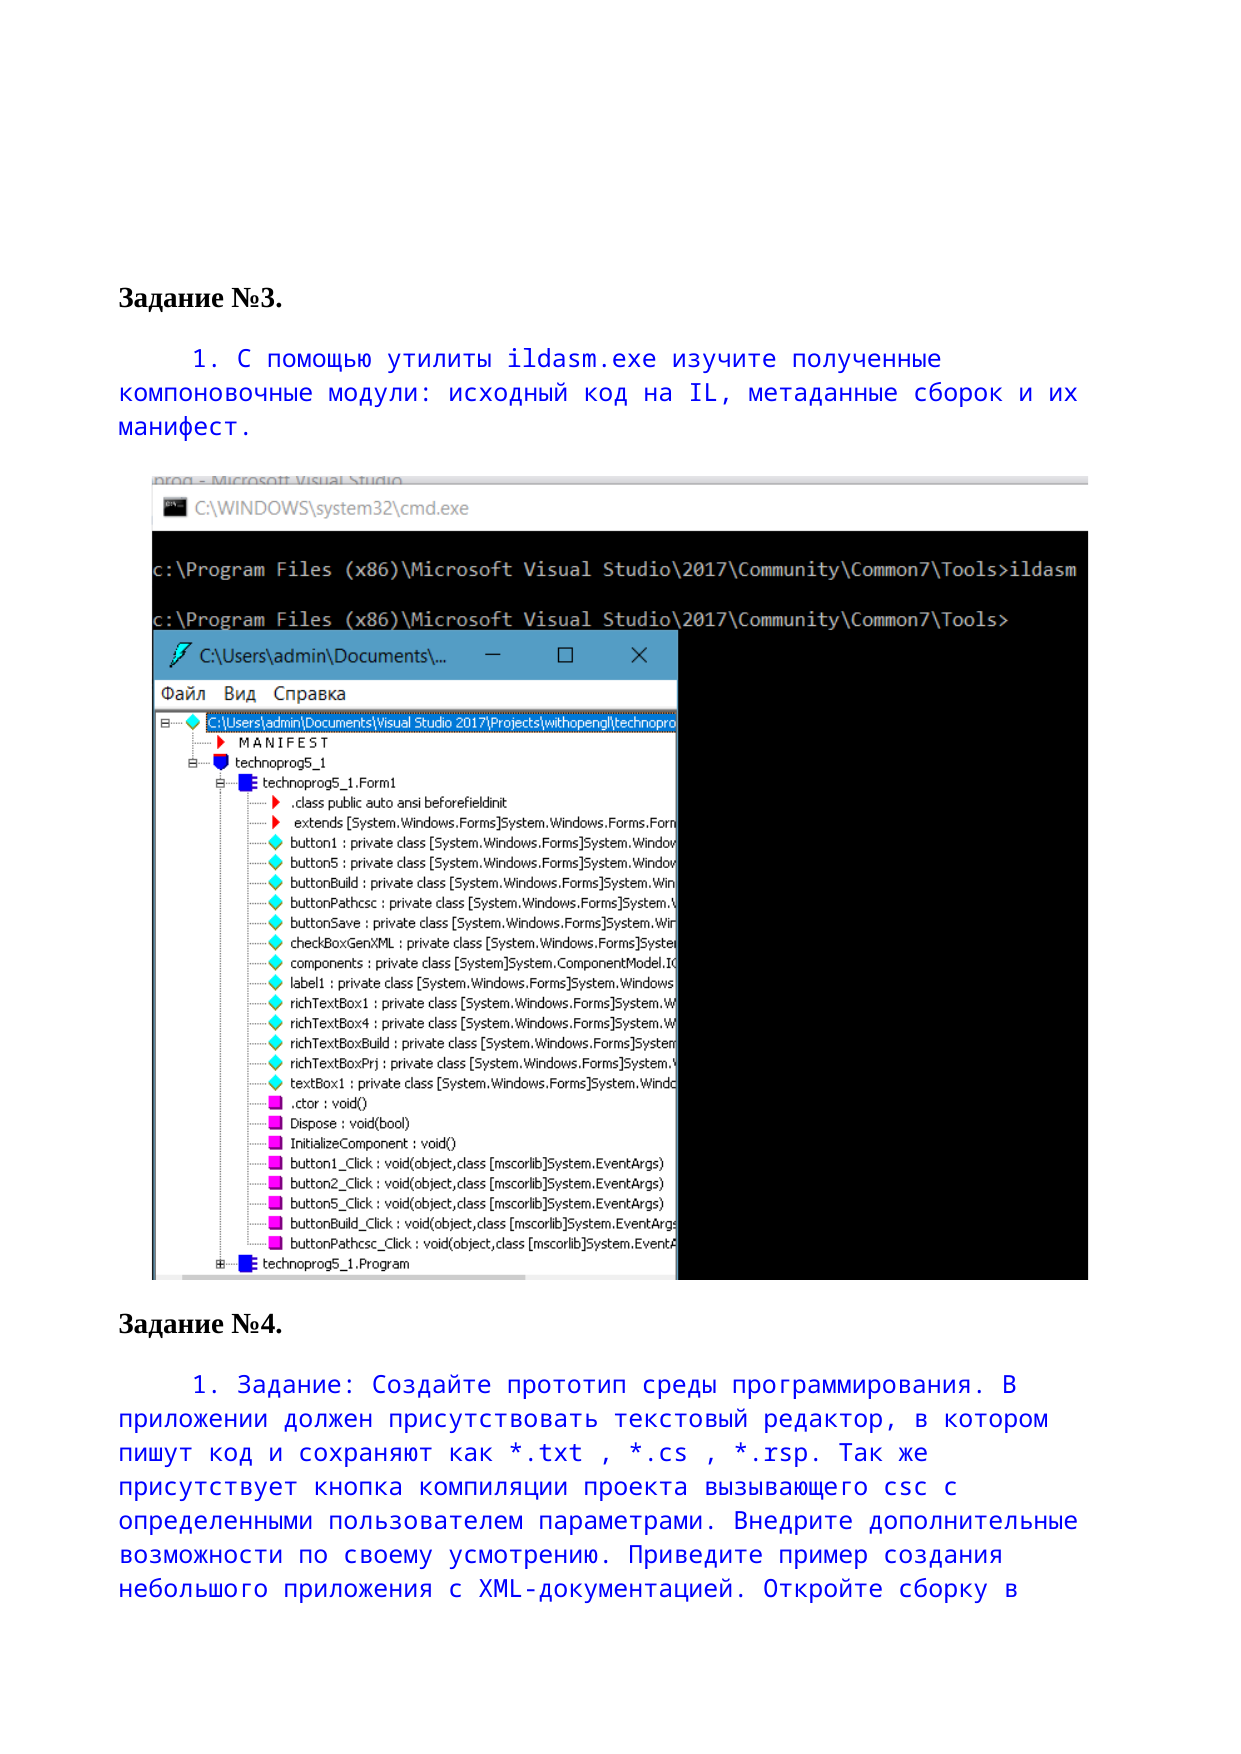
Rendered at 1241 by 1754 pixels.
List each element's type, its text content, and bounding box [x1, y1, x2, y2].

text 1. С помощью утилиты ildasm.exe изучите полученные компоновочные модули: исходный код на IL, метаданные сборок и их манифест. [118, 341, 1122, 443]
picture [151, 476, 1089, 1280]
text Задание №3. [118, 280, 1122, 313]
text Задание №4. [118, 1306, 1122, 1340]
text 1. Задание: Создайте прототип среды программирования. В приложении должен присутствовать текстовый редактор, в котором пишут код и сохраняют как *.txt , *.cs , *.rsp. Так же присутствует кнопка компиляции проекта вызывающего csc с определенными пользователем параметрами. Внедрите дополнительные возможности по своему усмотрению. Приведите пример создания небольшого приложения с XML-документацией. Откройте сборку в [118, 1367, 1122, 1605]
